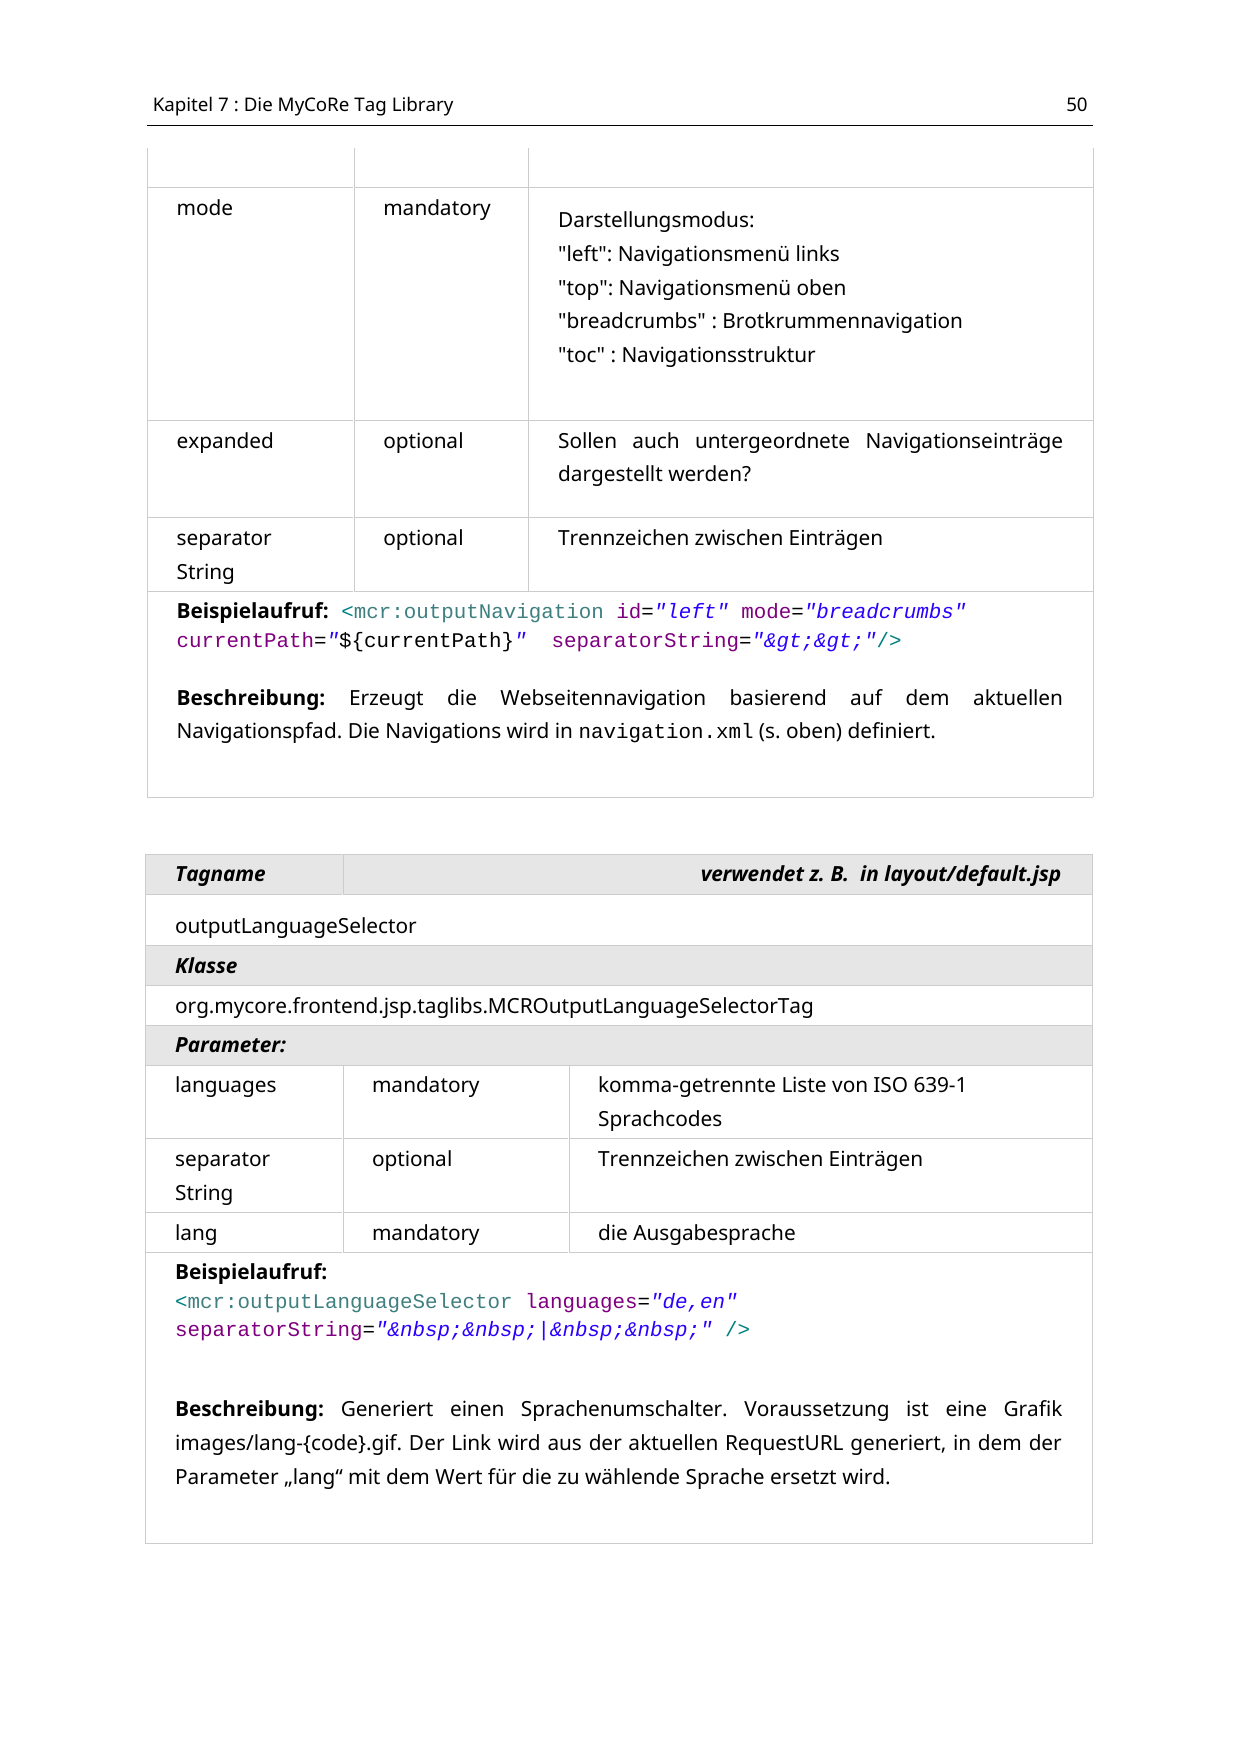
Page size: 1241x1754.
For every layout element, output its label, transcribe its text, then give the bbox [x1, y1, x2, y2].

table_cell optional [344, 1139, 568, 1212]
table_cell separator String [146, 1139, 342, 1212]
table_header Tagname [146, 855, 342, 894]
table_cell org.mycore.frontend.jsp.taglibs.MCROutputLanguageSelectorTag [146, 986, 1092, 1025]
table_cell Beispielaufruf: <mcr:outputNavigation id="left" mode="breadcrumbs" currentPath="${currentPath}" separatorString="&gt;&gt;"/> Beschreibung: Erzeugt die Webseitennavigation basierend auf dem aktuellen Navigationspfad. Die Navigations wird in navigation.xml (s. oben) definiert. [148, 592, 1093, 797]
table_cell Trennzeichen zwischen Einträgen [570, 1139, 1092, 1212]
table_cell lang [146, 1213, 342, 1252]
table_cell optional [355, 421, 528, 517]
table_cell separator String [148, 518, 353, 591]
table_cell Sollen auch untergeordnete Navigationseinträge dargestellt werden? [529, 421, 1093, 517]
table_cell [148, 148, 353, 187]
table_cell mandatory [344, 1066, 568, 1138]
table_cell expanded [148, 421, 353, 517]
table_cell komma-getrennte Liste von ISO 639-1 Sprachcodes [570, 1066, 1092, 1138]
table_cell mandatory [355, 188, 528, 420]
table_cell outputLanguageSelector [146, 895, 1092, 945]
table_cell Trennzeichen zwischen Einträgen [529, 518, 1093, 591]
table_cell Beispielaufruf: <mcr:outputLanguageSelector languages="de,en" separatorString="&nbsp;&nbsp;|&nbsp;&nbsp;" /> Beschreibung: Generiert einen Sprachenumschalter. Voraussetzung ist eine Grafik images/lang-{code}.gif. Der Link wird aus der aktuellen RequestURL generiert, in dem der Parameter „lang“ mit dem Wert für die zu wählende Sprache ersetzt wird. [146, 1253, 1092, 1543]
table_cell [529, 148, 1093, 187]
table_cell Darstellungsmodus: "left": Navigationsmenü links "top": Navigationsmenü oben "breadcrumbs" : Brotkrummennavigation "toc" : Navigationsstruktur [529, 188, 1093, 420]
table_header verwendet z. B. in layout/default.jsp [344, 855, 1092, 894]
table_cell Parameter: [146, 1026, 1092, 1065]
table_cell die Ausgabesprache [570, 1213, 1092, 1252]
table_cell Klasse [146, 946, 1092, 985]
table_cell mode [148, 188, 353, 420]
table_cell [355, 148, 528, 187]
table_cell optional [355, 518, 528, 591]
table_cell mandatory [344, 1213, 568, 1252]
table_cell languages [146, 1066, 342, 1138]
